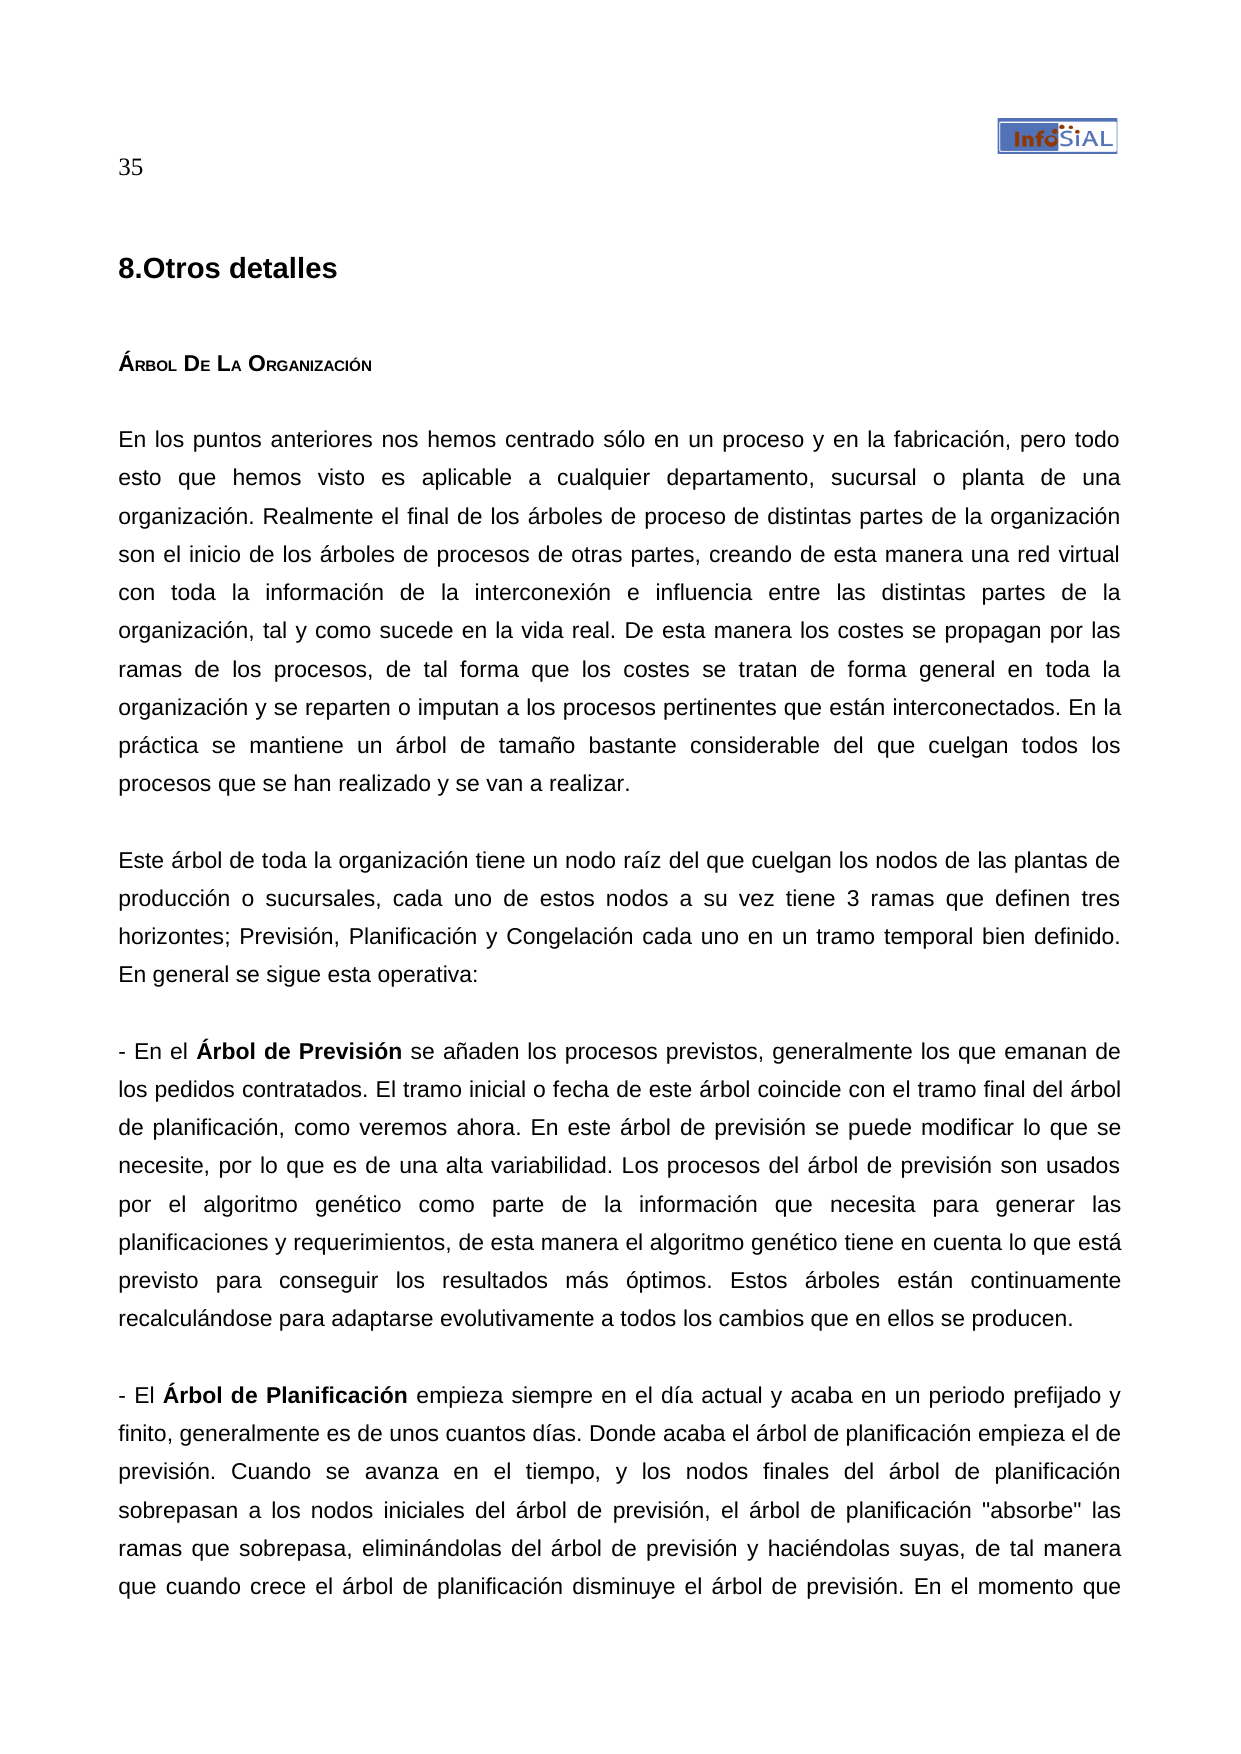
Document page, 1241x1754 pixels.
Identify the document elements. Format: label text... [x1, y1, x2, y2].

text - El Árbol de Planificación empieza siempre en el día actual y acaba en un periodo prefijado y finito, generalmente es de unos cuantos días. Donde acaba el árbol de planificación empieza el de previsión. Cuando se avanza en el tiempo, y los nodos finales del árbol de planificación sobrepasan a los nodos iniciales del árbol de previsión, el árbol de planificación "absorbe" las ramas que sobrepasa, eliminándolas del árbol de previsión y haciéndolas suyas, de tal manera que cuando crece el árbol de planificación disminuye el árbol de previsión. En el momento que [118, 1383, 1122, 1599]
text Árbol De La Organización [118, 350, 1122, 376]
list Otros detalles [118, 252, 1122, 285]
picture [997, 118, 1118, 154]
text En los puntos anteriores nos hemos centrado sólo en un proceso y en la fabricación, pero todo esto que hemos visto es aplicable a cualquier departamento, sucursal o planta de una organización. Realmente el final de los árboles de proceso de distintas partes de la organización son el inicio de los árboles de procesos de otras partes, creando de esta manera una red virtual con toda la información de la interconexión e influencia entre las distintas partes de la organización, tal y como sucede en la vida real. De esta manera los costes se propagan por las ramas de los procesos, de tal forma que los costes se tratan de forma general en toda la organización y se reparten o imputan a los procesos pertinentes que están interconectados. En la práctica se mantiene un árbol de tamaño bastante considerable del que cuelgan todos los procesos que se han realizado y se van a realizar. [118, 427, 1122, 796]
text Este árbol de toda la organización tiene un nodo raíz del que cuelgan los nodos de las plantas de producción o sucursales, cada uno de estos nodos a su vez tiene 3 ramas que definen tres horizontes; Previsión, Planificación y Congelación cada uno en un tramo temporal bien definido. En general se sigue esta operativa: [118, 847, 1122, 988]
text - En el Árbol de Previsión se añaden los procesos previstos, generalmente los que emanan de los pedidos contratados. El tramo inicial o fecha de este árbol coincide con el tramo final del árbol de planificación, como veremos ahora. En este árbol de previsión se puede modificar lo que se necesite, por lo que es de una alta variabilidad. Los procesos del árbol de previsión son usados por el algoritmo genético como parte de la información que necesita para generar las planificaciones y requerimientos, de esta manera el algoritmo genético tiene en cuenta lo que está previsto para conseguir los resultados más óptimos. Estos árboles están continuamente recalculándose para adaptarse evolutivamente a todos los cambios que en ellos se producen. [118, 1038, 1122, 1332]
